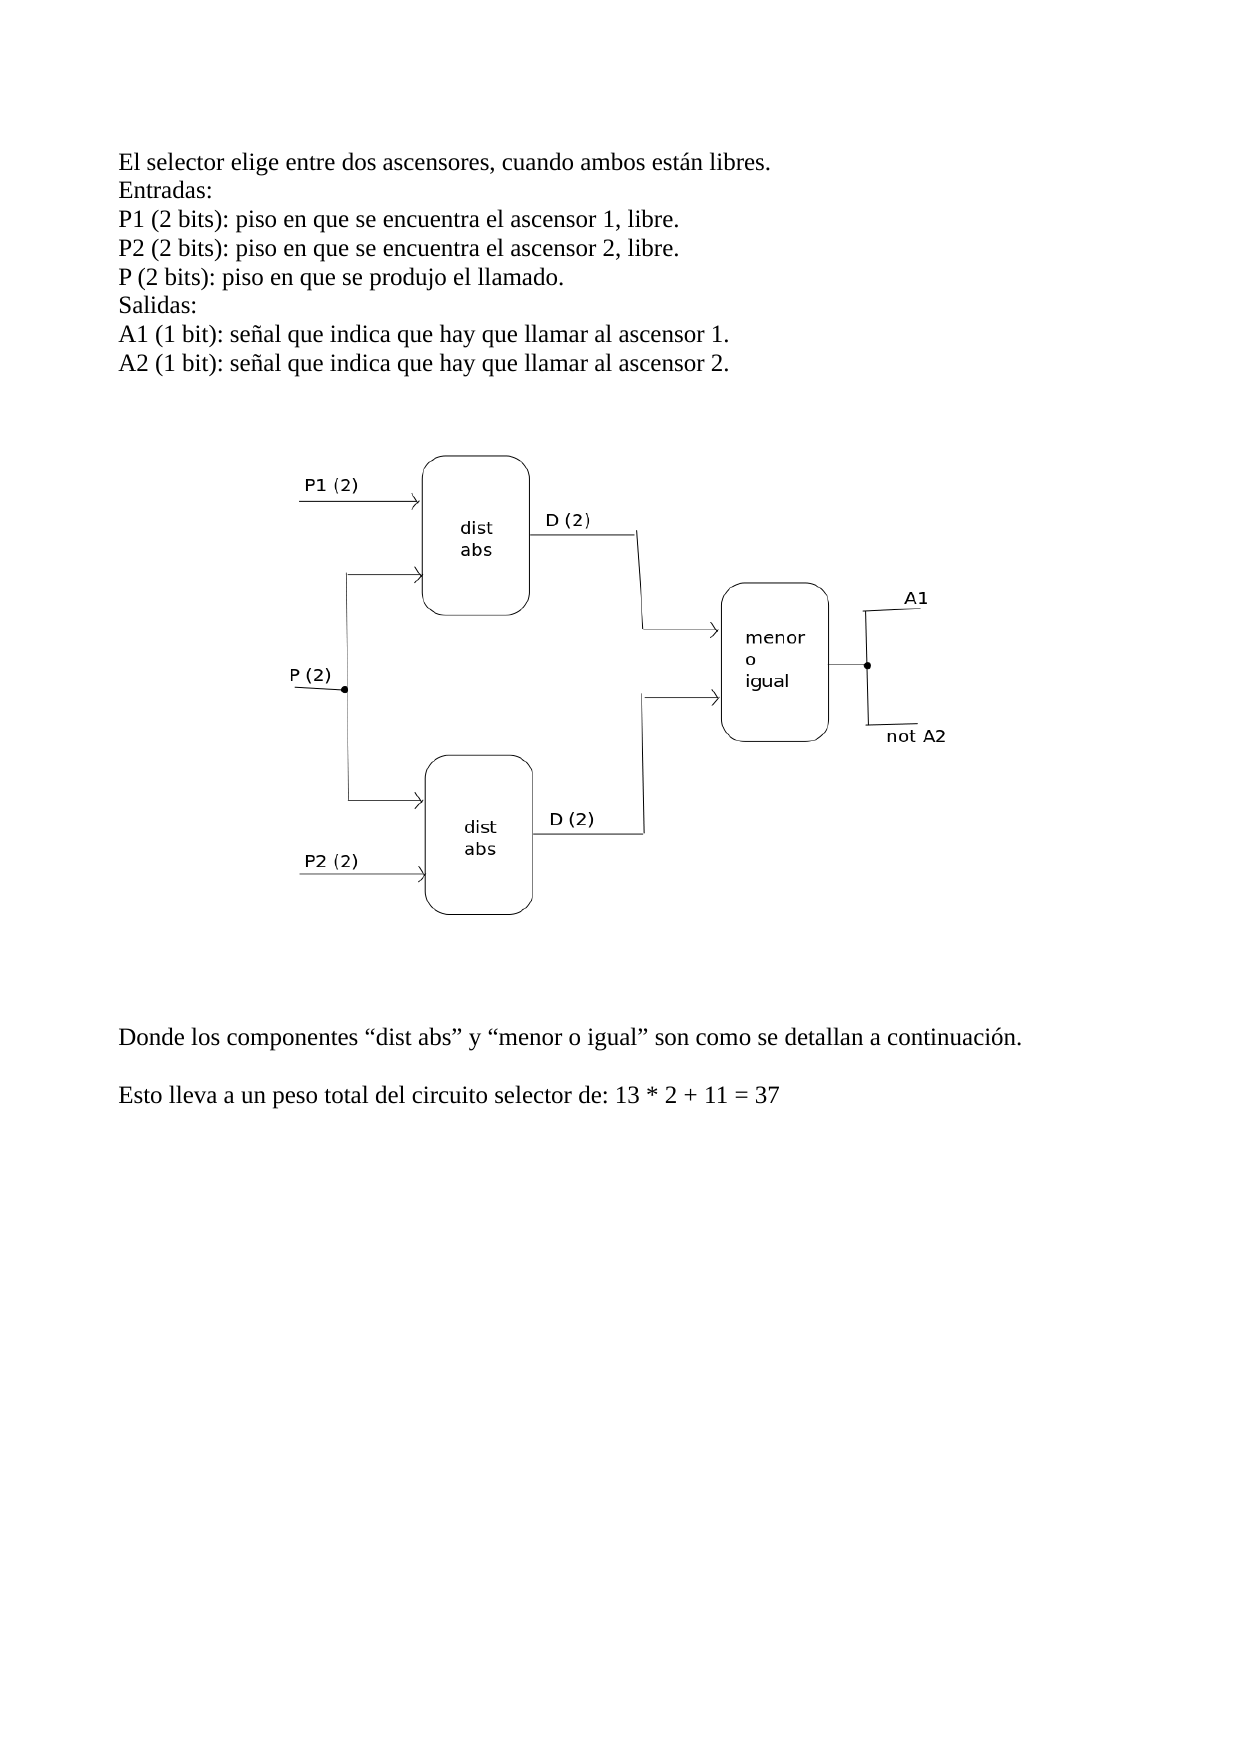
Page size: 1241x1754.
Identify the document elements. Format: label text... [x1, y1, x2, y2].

text P (2 bits): piso en que se produjo el llamado. [118, 262, 1122, 291]
picture [282, 434, 958, 936]
text Entradas: [118, 176, 1122, 204]
text P1 (2 bits): piso en que se encuentra el ascensor 1, libre. [118, 204, 1122, 233]
text El selector elige entre dos ascensores, cuando ambos están libres. [118, 147, 1122, 176]
text Esto lleva a un peso total del circuito selector de: 13 * 2 + 11 = 37 [118, 1080, 1122, 1108]
text A1 (1 bit): señal que indica que hay que llamar al ascensor 1. [118, 319, 1122, 348]
text Salidas: [118, 291, 1122, 319]
text Donde los componentes “dist abs” y “menor o igual” son como se detallan a continuación. [118, 1022, 1122, 1051]
text A2 (1 bit): señal que indica que hay que llamar al ascensor 2. [118, 348, 1122, 377]
text P2 (2 bits): piso en que se encuentra el ascensor 2, libre. [118, 233, 1122, 262]
